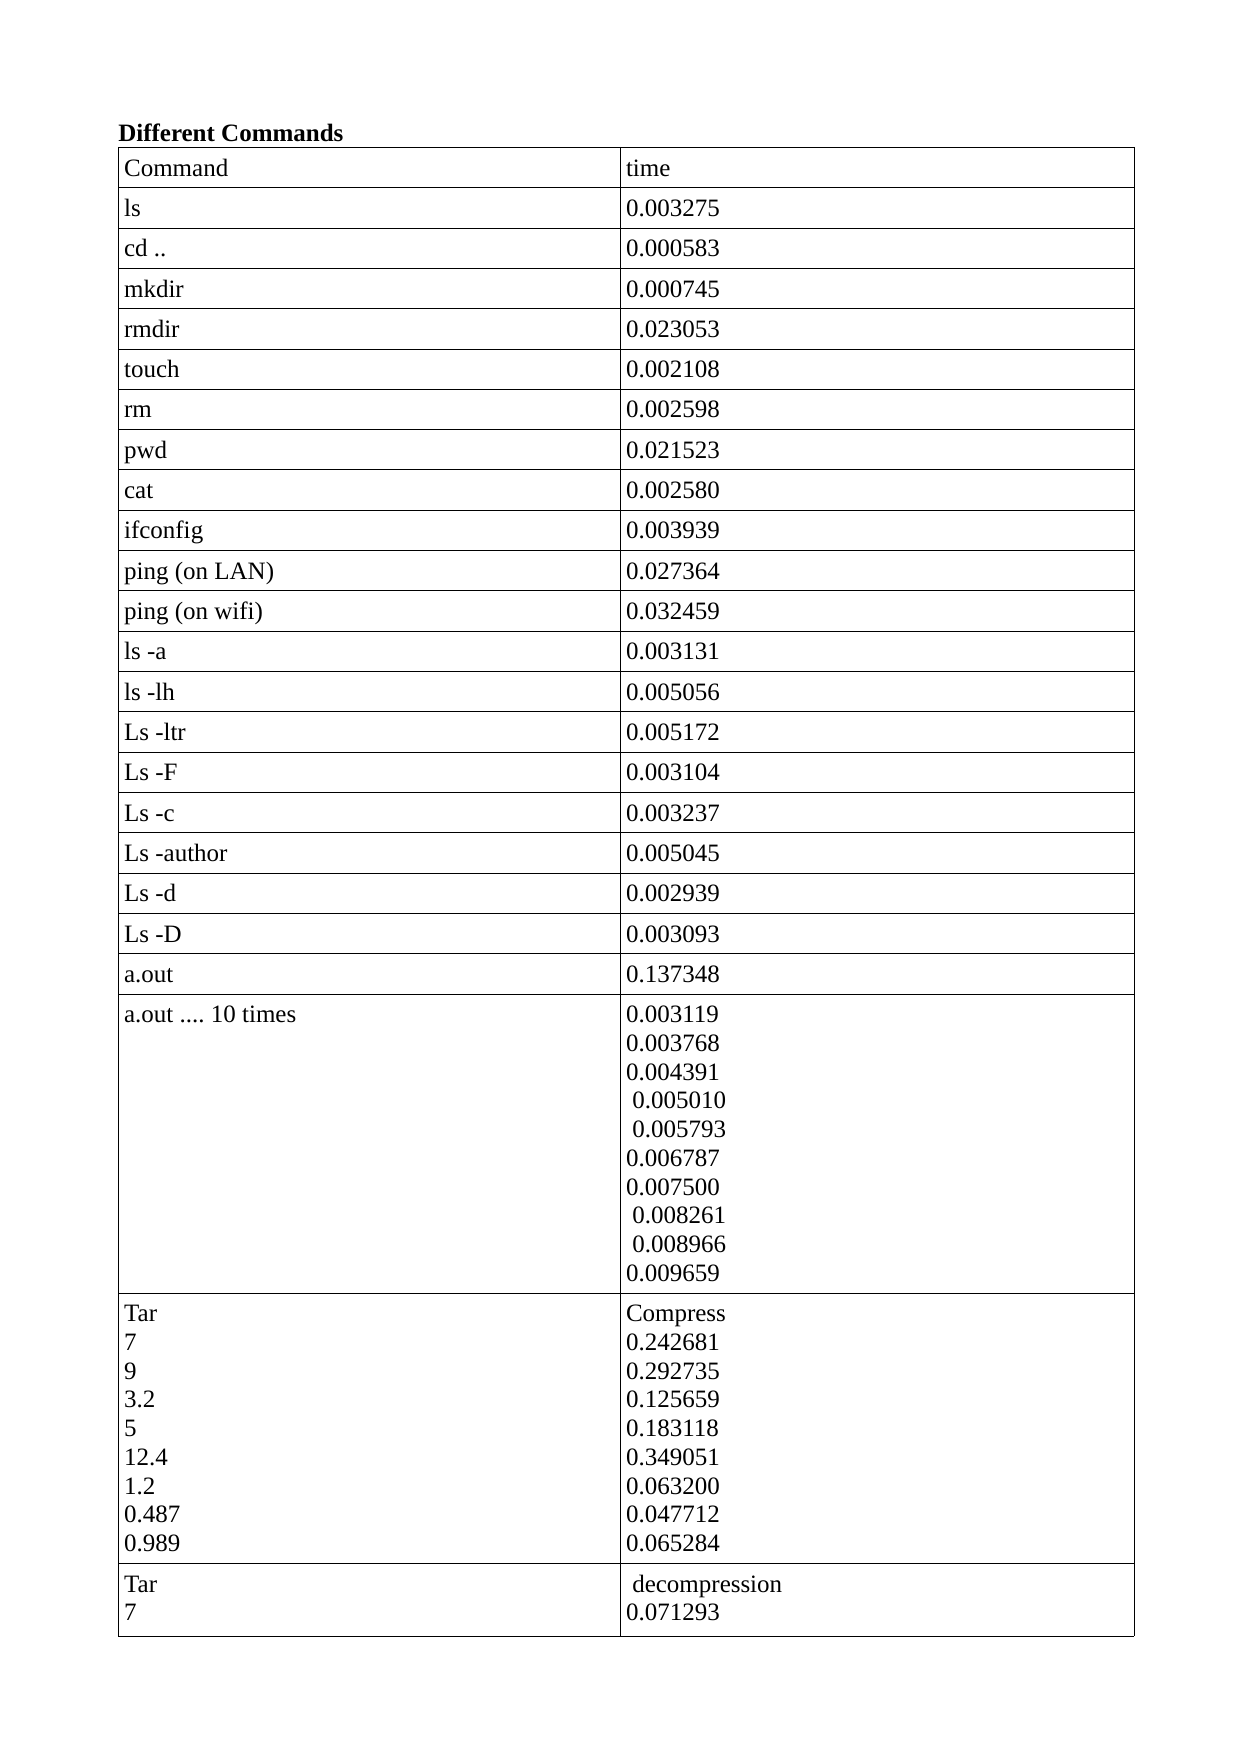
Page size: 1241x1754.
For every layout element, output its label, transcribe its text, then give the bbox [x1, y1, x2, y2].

text Different Commands [118, 118, 1122, 147]
table_cell 0.002580 [621, 470, 1134, 510]
table_cell 0.003131 [621, 632, 1134, 671]
table_cell Ls -F [119, 753, 620, 792]
table_cell 0.000583 [621, 229, 1134, 268]
table_cell a.out .... 10 times [119, 995, 620, 1292]
table_cell 0.005045 [621, 833, 1134, 872]
table_cell ls -lh [119, 672, 620, 711]
table_cell Tar 7 [119, 1564, 620, 1636]
table_cell cd .. [119, 229, 620, 268]
table_cell ifconfig [119, 511, 620, 550]
table_cell pwd [119, 430, 620, 469]
table_cell rm [119, 390, 620, 429]
table_cell touch [119, 350, 620, 389]
table_cell Ls -d [119, 874, 620, 913]
table_cell cat [119, 470, 620, 510]
table_cell Compress 0.242681 0.292735 0.125659 0.183118 0.349051 0.063200 0.047712 0.065284 [621, 1294, 1134, 1563]
table_cell 0.002108 [621, 350, 1134, 389]
table_cell mkdir [119, 269, 620, 308]
table_cell 0.003093 [621, 914, 1134, 953]
table_cell ls -a [119, 632, 620, 671]
table_cell Ls -author [119, 833, 620, 872]
table_cell a.out [119, 954, 620, 993]
table_cell 0.032459 [621, 591, 1134, 631]
table_cell 0.002598 [621, 390, 1134, 429]
table_cell 0.021523 [621, 430, 1134, 469]
table_cell 0.000745 [621, 269, 1134, 308]
table_cell 0.003939 [621, 511, 1134, 550]
table_cell 0.003237 [621, 793, 1134, 832]
table_cell ls [119, 188, 620, 227]
table_cell Tar 7 9 3.2 5 12.4 1.2 0.487 0.989 [119, 1294, 620, 1563]
table_cell 0.005056 [621, 672, 1134, 711]
table_cell Ls -ltr [119, 712, 620, 752]
table_cell 0.137348 [621, 954, 1134, 993]
table_cell 0.003275 [621, 188, 1134, 227]
table_cell 0.027364 [621, 551, 1134, 590]
table_header time [621, 148, 1134, 187]
table_cell 0.003119 0.003768 0.004391 0.005010 0.005793 0.006787 0.007500 0.008261 0.008966 0.009659 [621, 995, 1134, 1292]
table_cell 0.005172 [621, 712, 1134, 752]
table_cell Ls -D [119, 914, 620, 953]
table_header Command [119, 148, 620, 187]
table_cell Ls -c [119, 793, 620, 832]
table_cell 0.003104 [621, 753, 1134, 792]
table_cell 0.002939 [621, 874, 1134, 913]
table_cell 0.023053 [621, 309, 1134, 348]
table_cell ping (on wifi) [119, 591, 620, 631]
table_cell decompression 0.071293 [621, 1564, 1134, 1636]
table_cell rmdir [119, 309, 620, 348]
table_cell ping (on LAN) [119, 551, 620, 590]
